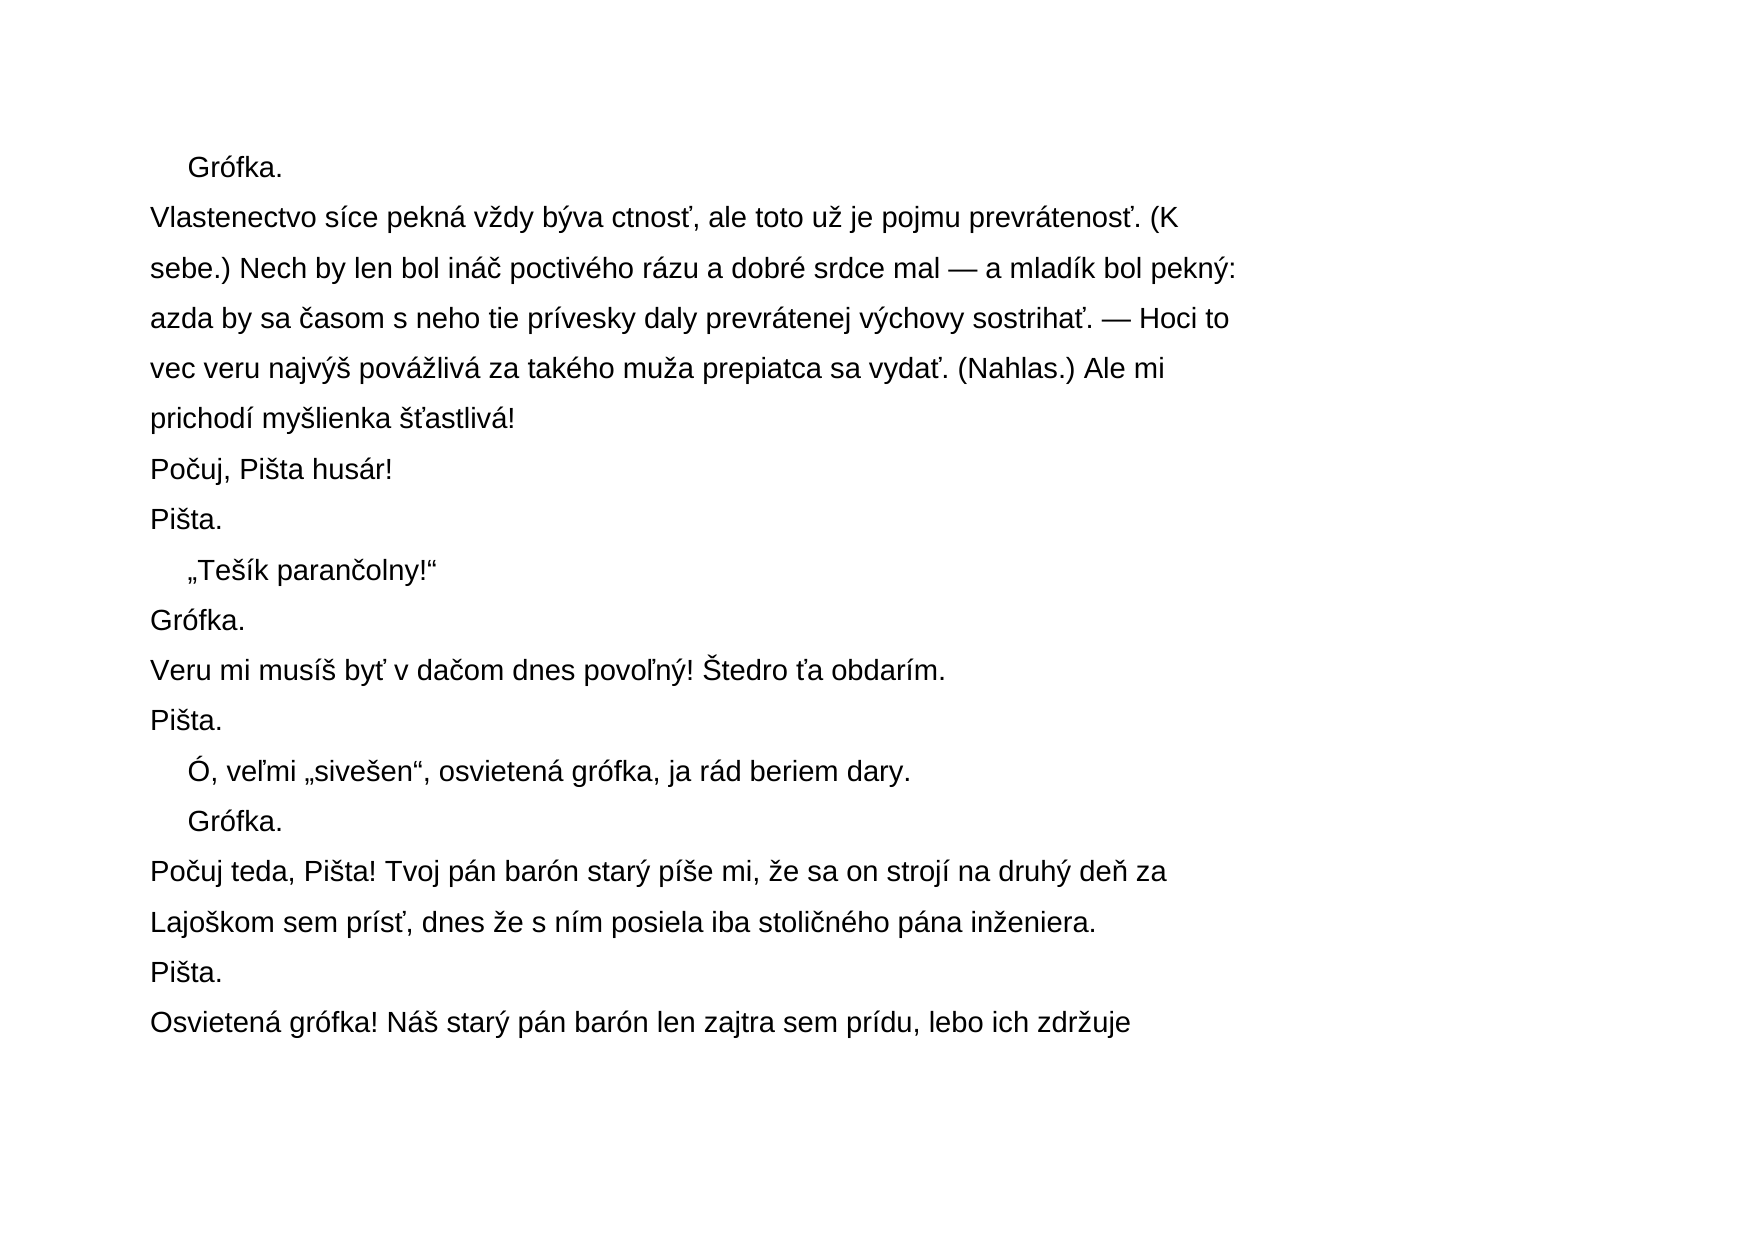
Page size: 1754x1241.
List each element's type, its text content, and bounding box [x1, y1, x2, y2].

text Počuj teda, Pišta! Tvoj pán barón starý píše mi, že sa on strojí na druhý deň za Lajoškom sem prísť, dnes že s ním posiela iba stoličného pána inženiera. [150, 854, 1243, 938]
text Grófka. [150, 804, 1243, 838]
text Počuj, Pišta husár! [150, 452, 1243, 485]
text Vlastenectvo síce pekná vždy býva ctnosť, ale toto už je pojmu prevrátenosť. (K sebe.) Nech by len bol ináč poctivého rázu a dobré srdce mal — a mladík bol pekný: azda by sa časom s neho tie prívesky daly prevrátenej výchovy sostrihať. — Hoci to vec veru najvýš povážlivá za takého muža prepiatca sa vydať. (Nahlas.) Ale mi prichodí myšlienka šťastlivá! [150, 200, 1243, 435]
text Osvietená grófka! Náš starý pán barón len zajtra sem prídu, lebo ich zdržuje [150, 1005, 1243, 1039]
subtitle Pišta. [150, 703, 1243, 737]
text Pišta. [150, 502, 1243, 536]
text „Tešík parančolny!“ [150, 552, 1243, 586]
text Veru mi musíš byť v dačom dnes povoľný! Štedro ťa obdarím. [150, 653, 1243, 687]
text Ó, veľmi „sivešen“, osvietená grófka, ja rád beriem dary. [150, 754, 1243, 787]
text Grófka. [150, 603, 1243, 636]
subtitle Pišta. [150, 955, 1243, 988]
text Grófka. [150, 150, 1243, 183]
